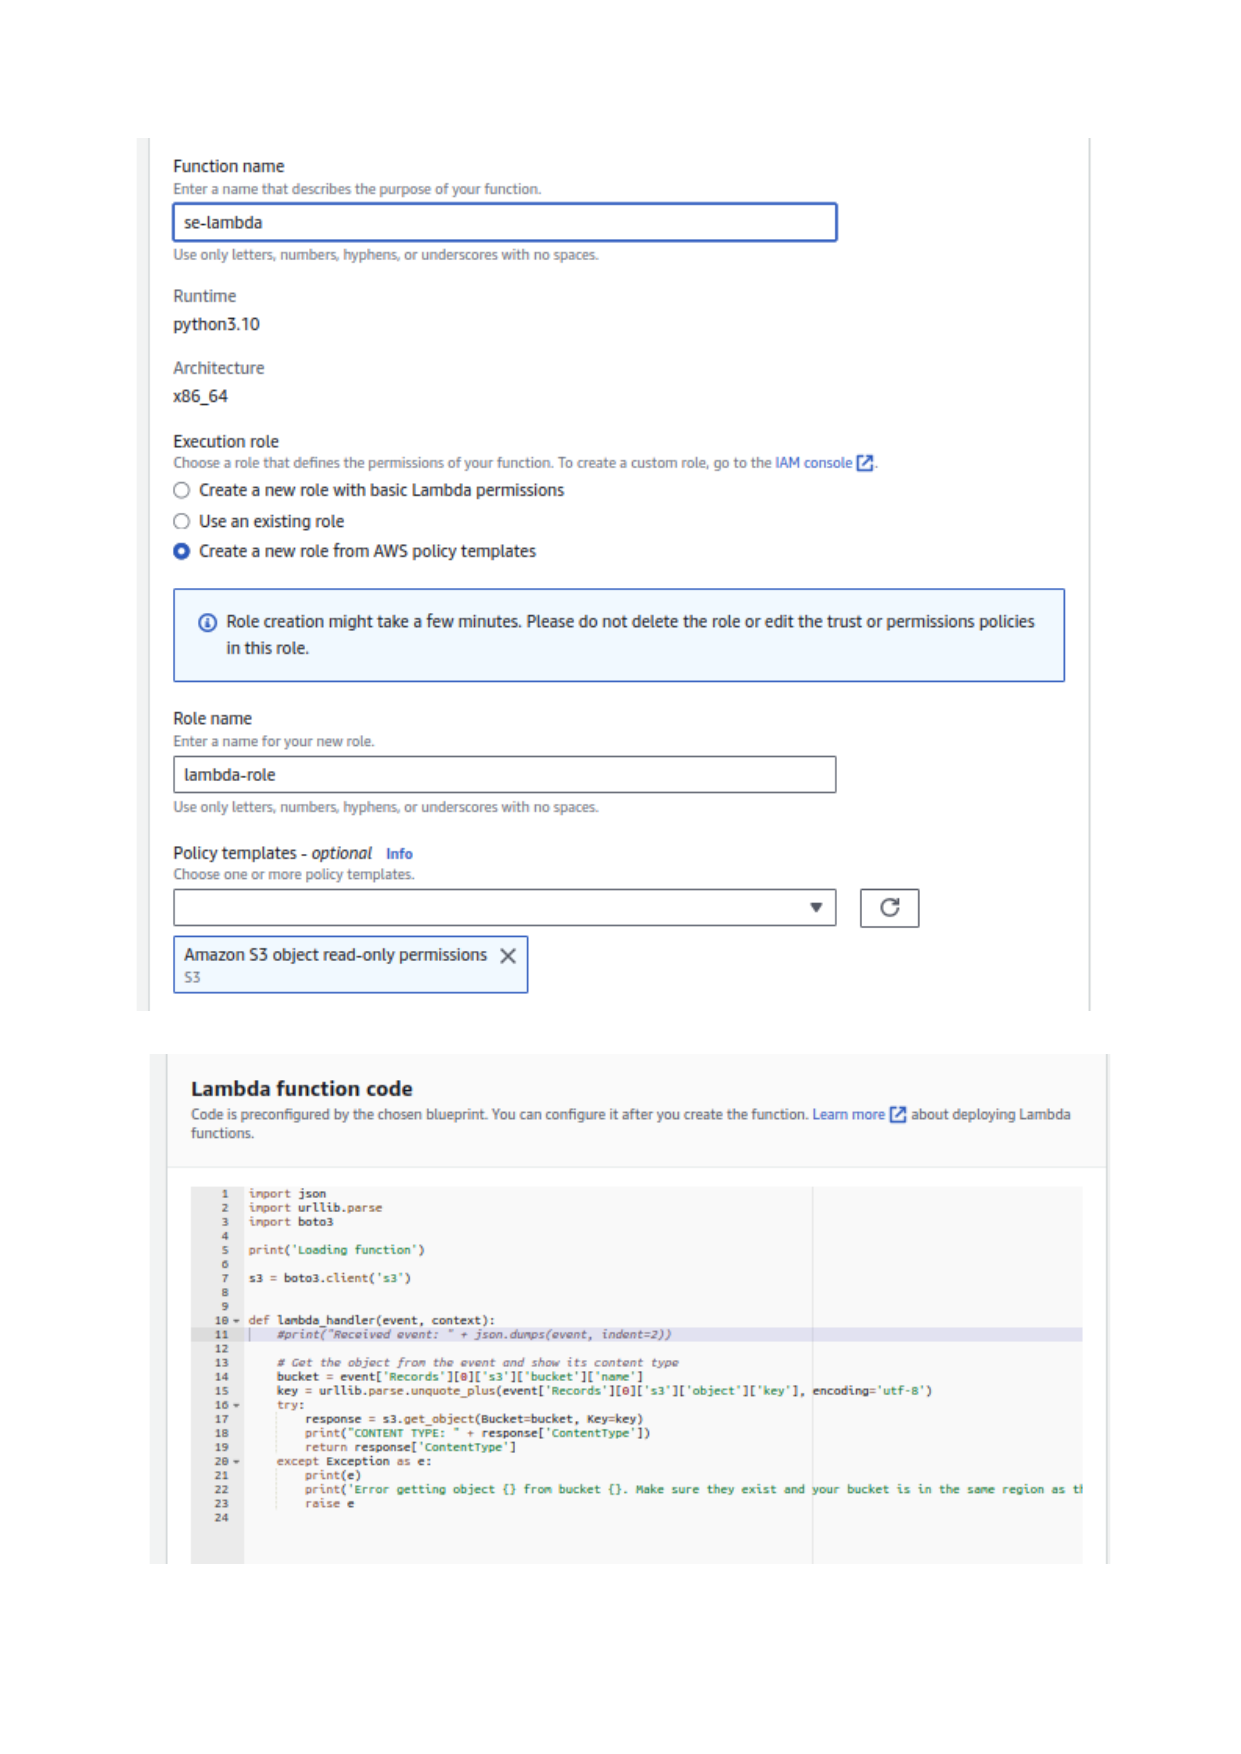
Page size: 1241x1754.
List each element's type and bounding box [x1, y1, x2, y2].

picture [136, 138, 1092, 1011]
picture [149, 1054, 1111, 1564]
